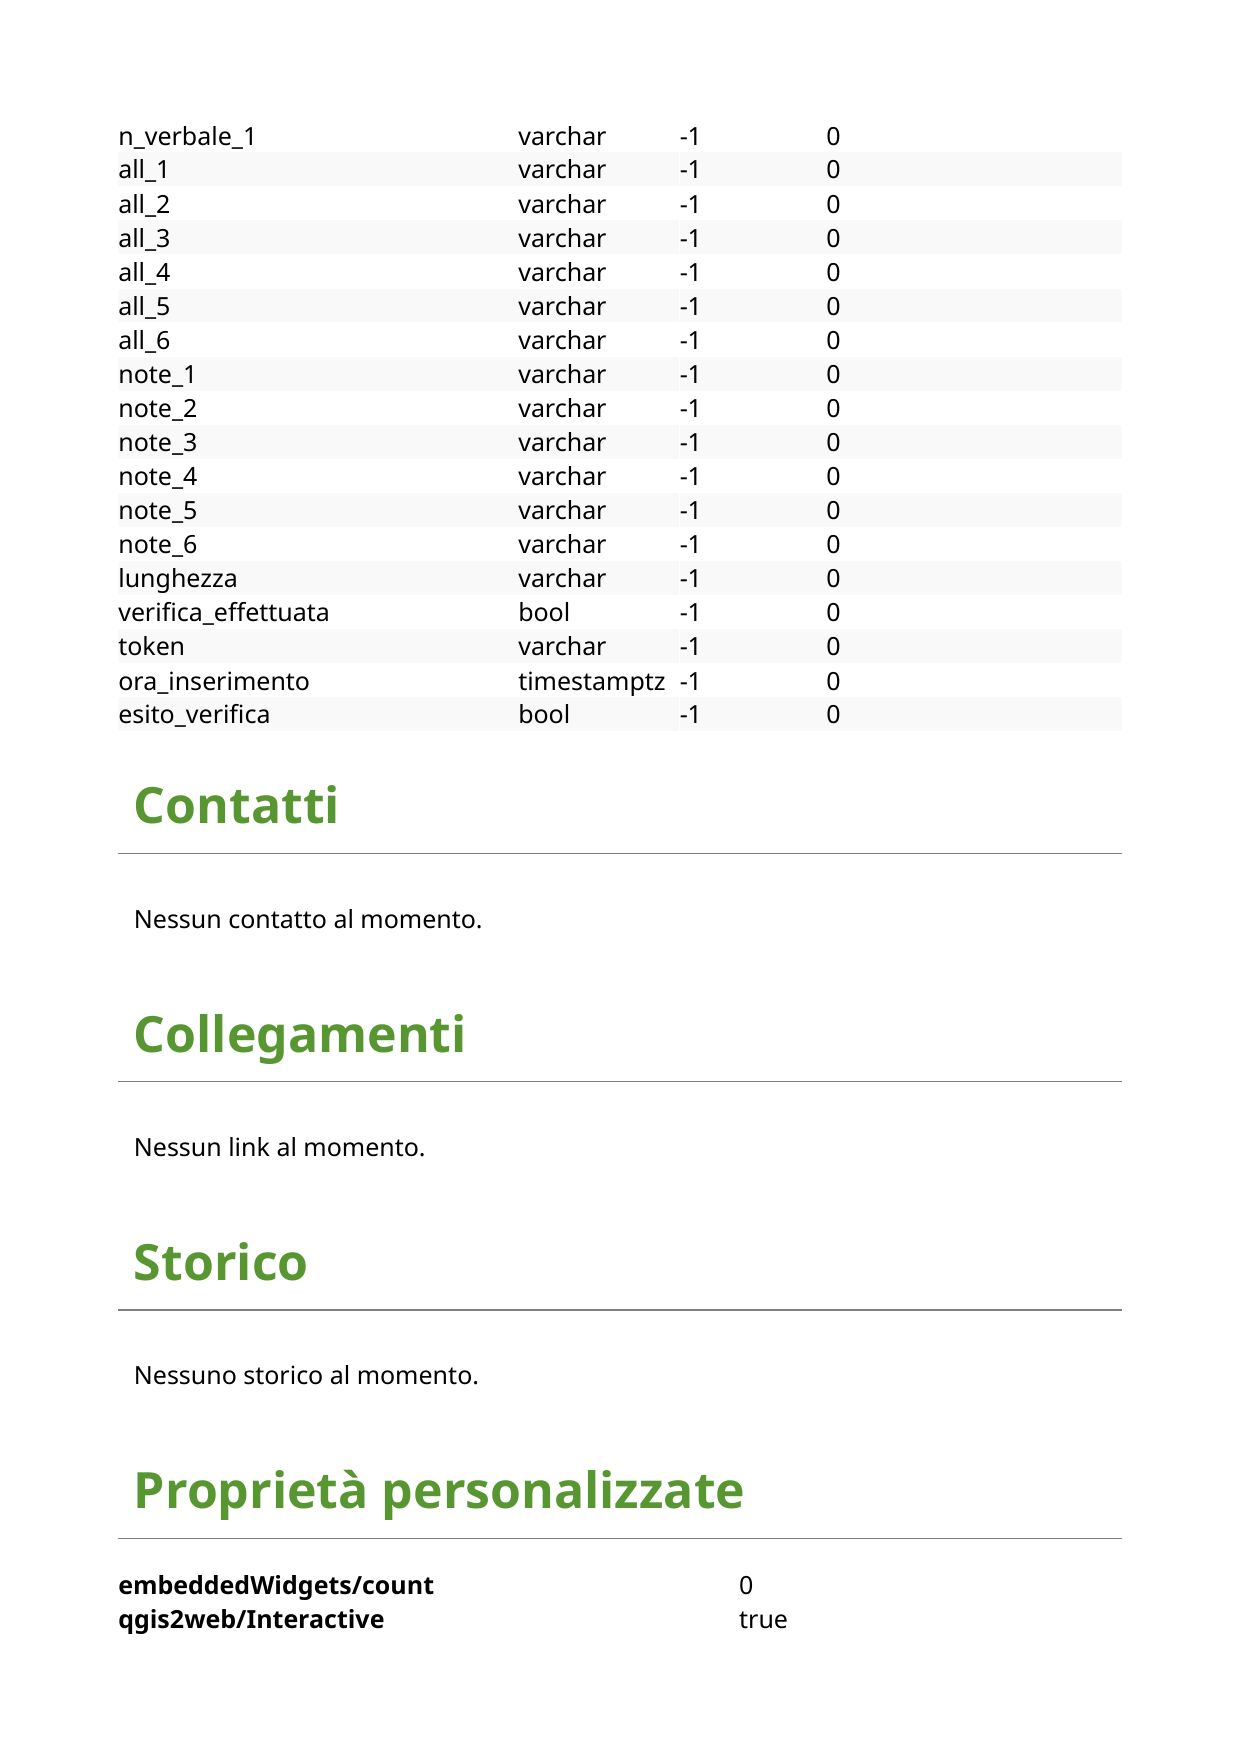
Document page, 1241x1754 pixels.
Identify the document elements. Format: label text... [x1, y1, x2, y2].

table_cell 0 [826, 527, 967, 561]
table_cell [967, 459, 1122, 493]
table_cell bool [518, 595, 679, 629]
table_cell [967, 595, 1122, 629]
table_cell -1 [680, 118, 826, 152]
table_cell -1 [680, 391, 826, 425]
table_cell [967, 629, 1122, 663]
table_cell varchar [518, 220, 679, 254]
table_cell 0 [826, 289, 967, 322]
table_cell 0 [826, 391, 967, 425]
table_cell qgis2web/Interactive [118, 1602, 739, 1636]
table_cell -1 [680, 629, 826, 663]
text Nessun link al momento. [134, 1130, 1106, 1164]
table_cell varchar [518, 391, 679, 425]
table_cell -1 [680, 289, 826, 322]
table_cell [967, 186, 1122, 220]
table_cell 0 [826, 697, 967, 731]
table_cell [967, 527, 1122, 561]
table_cell note_4 [118, 459, 518, 493]
table_cell -1 [680, 459, 826, 493]
table_cell timestamptz [518, 663, 679, 697]
table_cell all_6 [118, 323, 518, 357]
table_cell [967, 663, 1122, 697]
table_cell -1 [680, 254, 826, 288]
table_cell -1 [680, 527, 826, 561]
table_cell -1 [680, 220, 826, 254]
table_cell 0 [826, 357, 967, 391]
table_cell -1 [680, 357, 826, 391]
table_cell varchar [518, 186, 679, 220]
table_cell esito_verifica [118, 697, 518, 731]
table_cell all_1 [118, 152, 518, 186]
table_cell varchar [518, 425, 679, 459]
table_cell note_6 [118, 527, 518, 561]
table_cell varchar [518, 118, 679, 152]
table_cell note_1 [118, 357, 518, 391]
table_cell [967, 152, 1122, 186]
table_cell [967, 697, 1122, 731]
table_cell [967, 357, 1122, 391]
table_cell all_3 [118, 220, 518, 254]
table_cell 0 [826, 629, 967, 663]
table_cell -1 [680, 561, 826, 595]
table_cell varchar [518, 629, 679, 663]
table_cell note_3 [118, 425, 518, 459]
table_cell -1 [680, 425, 826, 459]
table_cell -1 [680, 595, 826, 629]
table_cell token [118, 629, 518, 663]
table_cell varchar [518, 459, 679, 493]
subtitle Proprietà personalizzate [134, 1455, 1106, 1523]
table_cell verifica_effettuata [118, 595, 518, 629]
table_cell -1 [680, 152, 826, 186]
text Nessuno storico al momento. [134, 1358, 1106, 1392]
table_cell all_5 [118, 289, 518, 322]
table_cell note_5 [118, 493, 518, 527]
table_cell varchar [518, 152, 679, 186]
table_cell varchar [518, 289, 679, 322]
table_cell 0 [826, 186, 967, 220]
table_cell varchar [518, 561, 679, 595]
subtitle Contatti [134, 770, 1106, 838]
table_cell [967, 254, 1122, 288]
table_cell 0 [826, 118, 967, 152]
table_cell varchar [518, 357, 679, 391]
table_cell [967, 118, 1122, 152]
table_cell n_verbale_1 [118, 118, 518, 152]
table_cell 0 [826, 220, 967, 254]
table_cell bool [518, 697, 679, 731]
table_cell -1 [680, 697, 826, 731]
table_cell [967, 561, 1122, 595]
table_cell 0 [826, 254, 967, 288]
table_cell true [739, 1602, 841, 1636]
table_cell note_2 [118, 391, 518, 425]
table_header 0 [739, 1568, 841, 1602]
table_cell lunghezza [118, 561, 518, 595]
table_cell [967, 493, 1122, 527]
table_cell 0 [826, 152, 967, 186]
subtitle Collegamenti [134, 999, 1106, 1067]
subtitle Storico [134, 1227, 1106, 1295]
table_cell varchar [518, 527, 679, 561]
table_header embeddedWidgets/count [118, 1568, 739, 1602]
table_cell [967, 323, 1122, 357]
table_cell 0 [826, 425, 967, 459]
table_cell 0 [826, 561, 967, 595]
table_cell -1 [680, 186, 826, 220]
table_cell -1 [680, 663, 826, 697]
table_cell 0 [826, 459, 967, 493]
table_cell [967, 289, 1122, 322]
table_cell varchar [518, 254, 679, 288]
table_cell 0 [826, 663, 967, 697]
table_cell ora_inserimento [118, 663, 518, 697]
table_cell all_2 [118, 186, 518, 220]
table_cell [967, 425, 1122, 459]
table_cell -1 [680, 323, 826, 357]
table_cell [967, 220, 1122, 254]
text Nessun contatto al momento. [134, 902, 1106, 936]
table_cell -1 [680, 493, 826, 527]
table_cell 0 [826, 323, 967, 357]
table_cell varchar [518, 323, 679, 357]
table_cell varchar [518, 493, 679, 527]
table_cell 0 [826, 595, 967, 629]
table_cell 0 [826, 493, 967, 527]
table_cell [967, 391, 1122, 425]
table_cell all_4 [118, 254, 518, 288]
